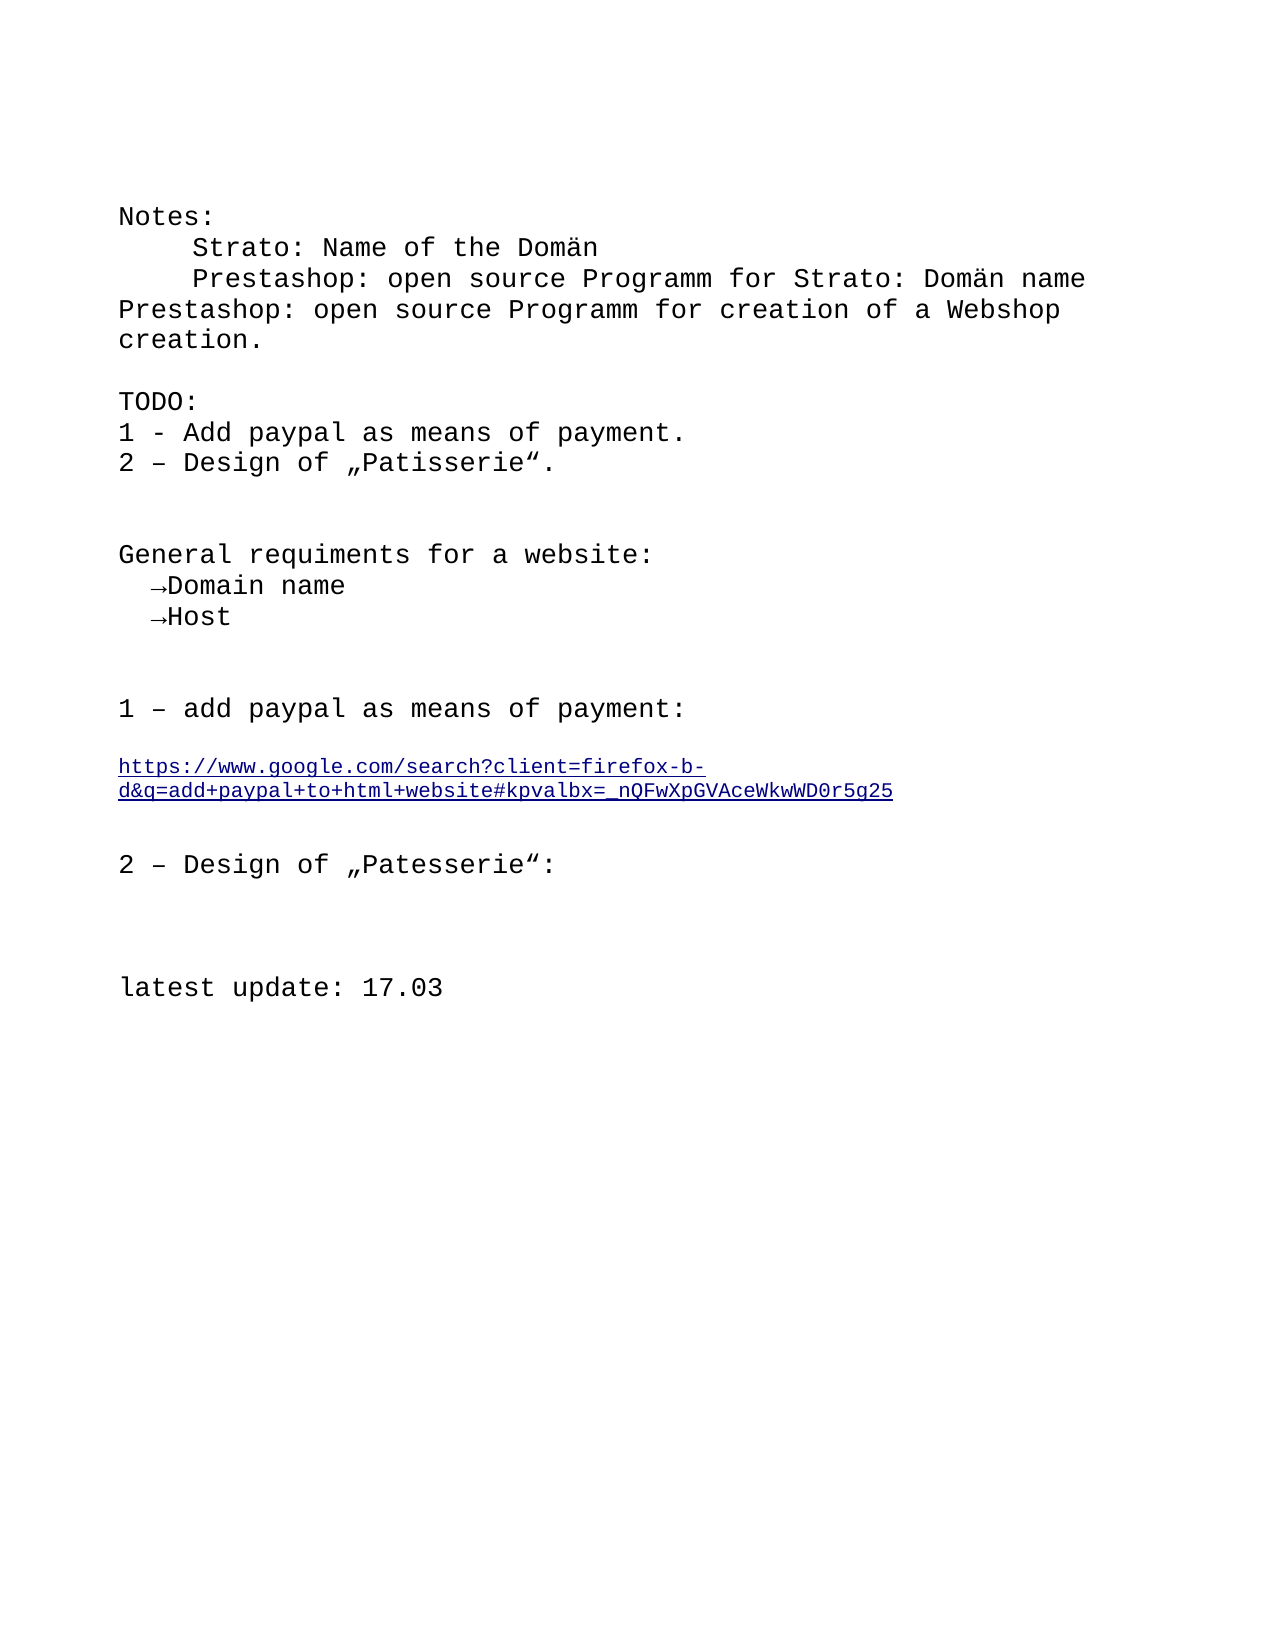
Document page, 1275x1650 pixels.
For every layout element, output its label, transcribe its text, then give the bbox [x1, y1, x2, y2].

text Prestashop: open source Programm for creation of a Webshop creation. [118, 295, 1157, 357]
text General requiments for a website: [118, 541, 1157, 572]
text →Domain name [118, 572, 1157, 603]
text 1 – add paypal as means of payment: [118, 695, 1157, 726]
text 2 – Design of „Patisserie“. [118, 449, 1157, 480]
text Prestashop: open source Programm for Strato: Domän name [118, 265, 1157, 295]
text 2 – Design of „Patesserie“: [118, 851, 1157, 882]
text Notes: [118, 203, 1157, 234]
text https://www.google.com/search?client=firefox-b-d&q=add+paypal+to+html+website#kpvalbx=_nQFwXpGVAceWkwWD0r5g25 [118, 756, 1157, 804]
text TODO: [118, 388, 1157, 418]
text Strato: Name of the Domän [118, 234, 1157, 265]
text latest update: 17.03 [118, 974, 1157, 1004]
text 1 - Add paypal as means of payment. [118, 418, 1157, 449]
text →Host [118, 603, 1157, 633]
